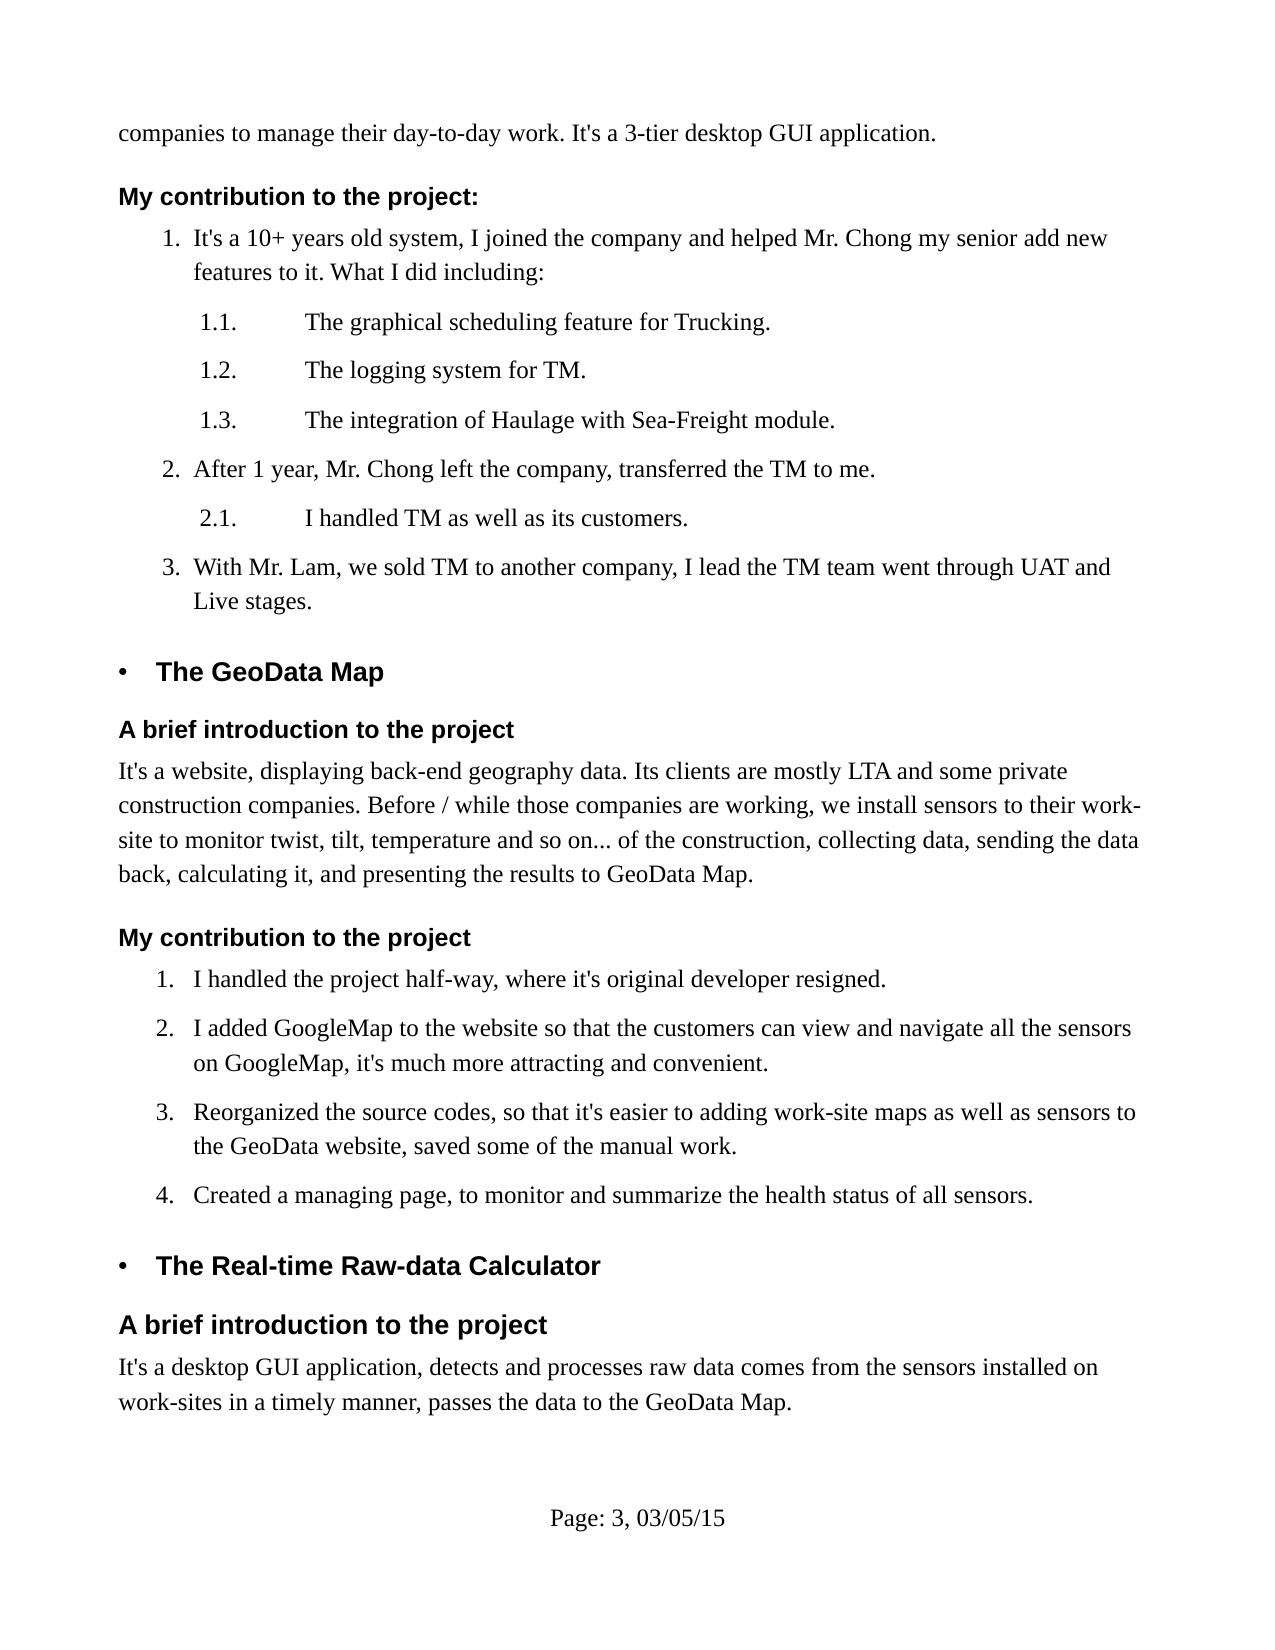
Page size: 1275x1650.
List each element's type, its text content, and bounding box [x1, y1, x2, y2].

subtitle A brief introduction to the project [118, 1309, 1157, 1340]
list The logging system for TM. [193, 356, 1157, 384]
list It's a 10+ years old system, I joined the company and helped Mr. Chong my senior add new features to it. What I did including: [156, 223, 1157, 286]
list The integration of Haulage with Sea-Freight module. [193, 405, 1157, 433]
list The graphical scheduling feature for Trucking. [193, 307, 1157, 335]
list After 1 year, Mr. Chong left the company, transferred the TM to me. [156, 454, 1157, 482]
text It's a website, displaying back-end geography data. Its clients are mostly LTA and some private construction companies. Before / while those companies are working, we install sensors to their work-site to monitor twist, tilt, temperature and so on... of the construction, collecting data, sending the data back, calculating it, and presenting the results to GeoData Map. [118, 756, 1157, 888]
subtitle My contribution to the project [118, 923, 1157, 952]
list With Mr. Lam, we sold TM to another company, I lead the TM team went through UAT and Live stages. [156, 552, 1157, 615]
list I handled the project half-way, where it's original developer resigned. [156, 964, 1157, 993]
subtitle A brief introduction to the project [118, 715, 1157, 743]
list I handled TM as well as its customers. [193, 503, 1157, 532]
text It's a desktop GUI application, detects and processes raw data comes from the sensors installed on work-sites in a timely manner, passes the data to the GeoData Map. [118, 1352, 1157, 1416]
list Created a managing page, to monitor and summarize the health status of all sensors. [156, 1180, 1157, 1209]
list Reorganized the source codes, so that it's easier to adding work-site maps as well as sensors to the GeoData website, saved some of the manual work. [156, 1097, 1157, 1160]
subtitle My contribution to the project: [118, 182, 1157, 211]
subtitle The GeoData Map [118, 656, 1157, 688]
text companies to manage their day-to-day work. It's a 3-tier desktop GUI application. [118, 118, 1157, 147]
subtitle The Real-time Raw-data Calculator [118, 1250, 1157, 1282]
list I added GoogleMap to the website so that the customers can view and navigate all the sensors on GoogleMap, it's much more attracting and convenient. [156, 1013, 1157, 1077]
